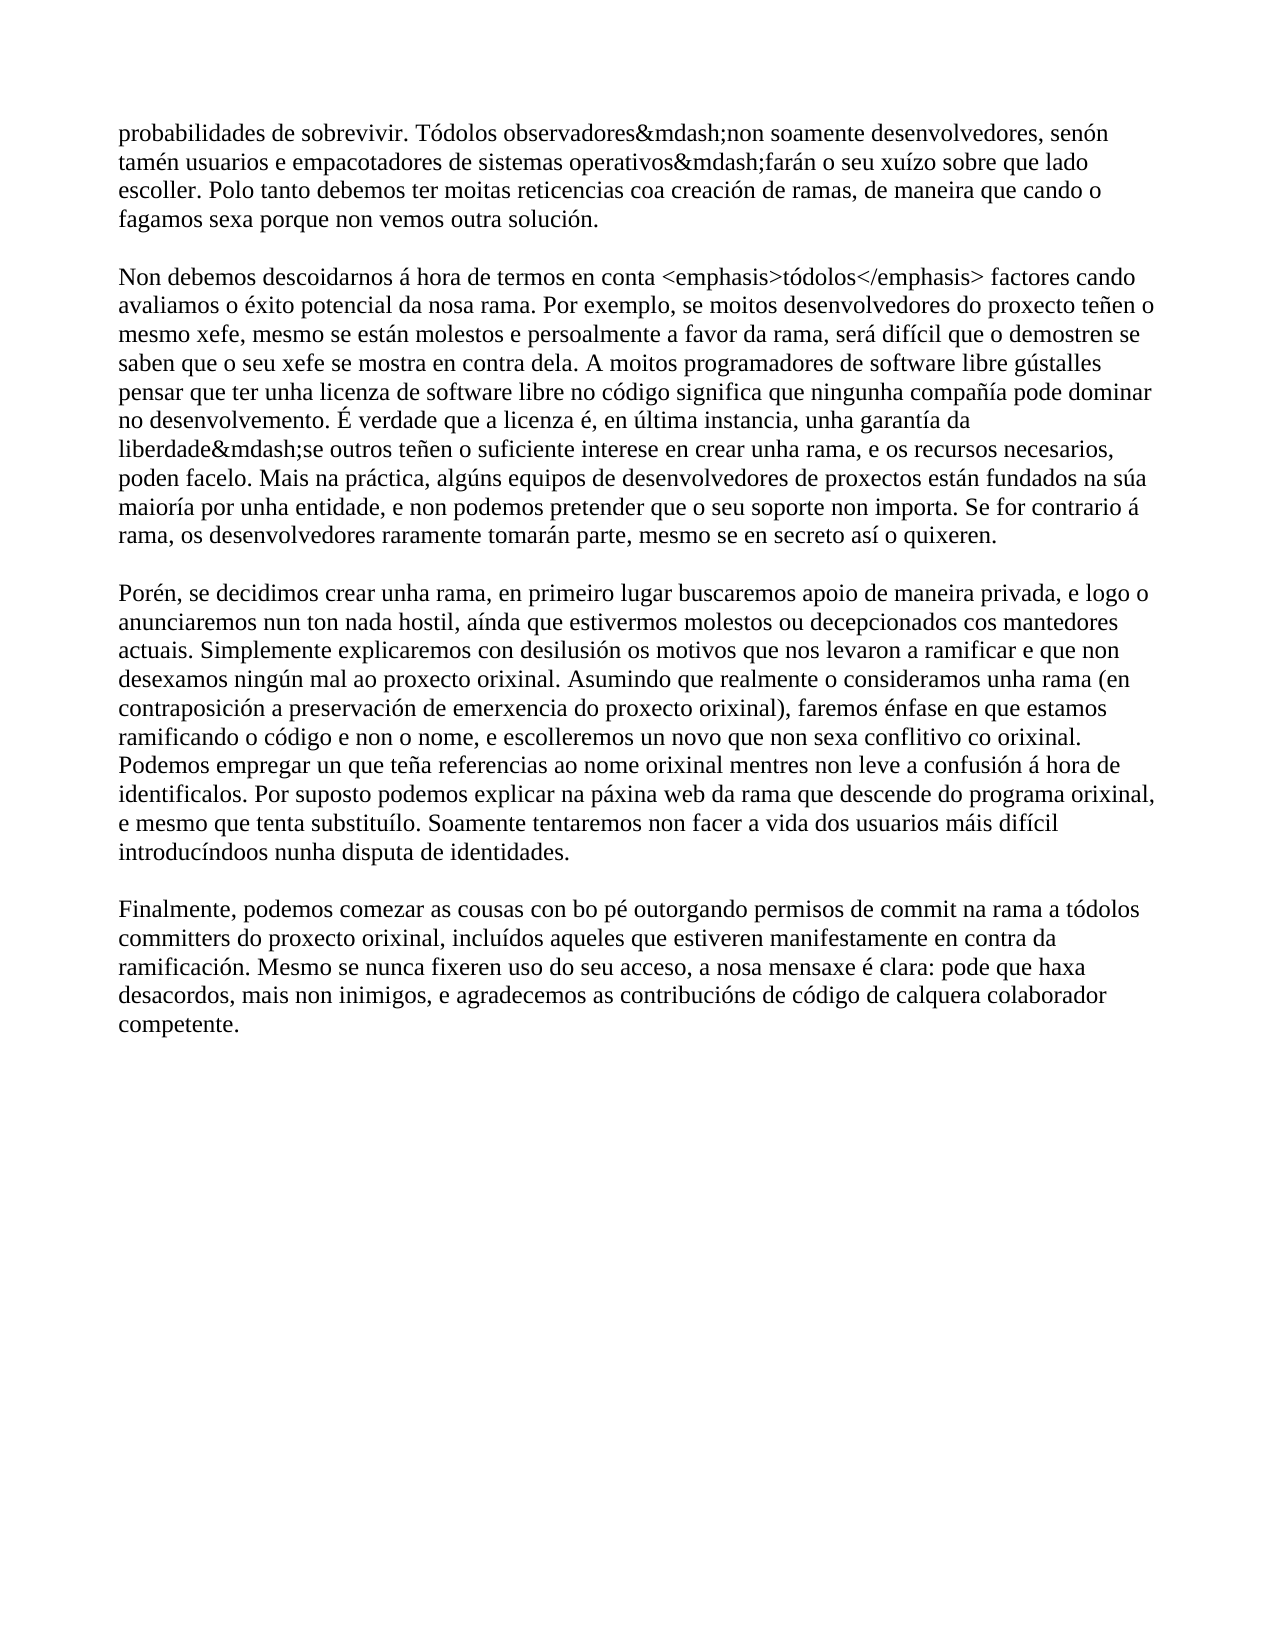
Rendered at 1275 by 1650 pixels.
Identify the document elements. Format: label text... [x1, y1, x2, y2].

text Porén, se decidimos crear unha rama, en primeiro lugar buscaremos apoio de maneira privada, e logo o anunciaremos nun ton nada hostil, aínda que estivermos molestos ou decepcionados cos mantedores actuais. Simplemente explicaremos con desilusión os motivos que nos levaron a ramificar e que non desexamos ningún mal ao proxecto orixinal. Asumindo que realmente o consideramos unha rama (en contraposición a preservación de emerxencia do proxecto orixinal), faremos énfase en que estamos ramificando o código e non o nome, e escolleremos un novo que non sexa conflitivo co orixinal. Podemos empregar un que teña referencias ao nome orixinal mentres non leve a confusión á hora de identificalos. Por suposto podemos explicar na páxina web da rama que descende do programa orixinal, e mesmo que tenta substituílo. Soamente tentaremos non facer a vida dos usuarios máis difícil introducíndoos nunha disputa de identidades. [118, 578, 1157, 866]
text Non debemos descoidarnos á hora de termos en conta <emphasis>tódolos</emphasis> factores cando avaliamos o éxito potencial da nosa rama. Por exemplo, se moitos desenvolvedores do proxecto teñen o mesmo xefe, mesmo se están molestos e persoalmente a favor da rama, será difícil que o demostren se saben que o seu xefe se mostra en contra dela. A moitos programadores de software libre gústalles pensar que ter unha licenza de software libre no código significa que ningunha compañía pode dominar no desenvolvemento. É verdade que a licenza é, en última instancia, unha garantía da liberdade&mdash;se outros teñen o suficiente interese en crear unha rama, e os recursos necesarios, poden facelo. Mais na práctica, algúns equipos de desenvolvedores de proxectos están fundados na súa maioría por unha entidade, e non podemos pretender que o seu soporte non importa. Se for contrario á rama, os desenvolvedores raramente tomarán parte, mesmo se en secreto así o quixeren. [118, 262, 1157, 549]
text Finalmente, podemos comezar as cousas con bo pé outorgando permisos de commit na rama a tódolos committers do proxecto orixinal, incluídos aqueles que estiveren manifestamente en contra da ramificación. Mesmo se nunca fixeren uso do seu acceso, a nosa mensaxe é clara: pode que haxa desacordos, mais non inimigos, e agradecemos as contribucións de código de calquera colaborador competente. [118, 894, 1157, 1038]
text probabilidades de sobrevivir. Tódolos observadores&mdash;non soamente desenvolvedores, senón tamén usuarios e empacotadores de sistemas operativos&mdash;farán o seu xuízo sobre que lado escoller. Polo tanto debemos ter moitas reticencias coa creación de ramas, de maneira que cando o fagamos sexa porque non vemos outra solución. [118, 118, 1157, 233]
